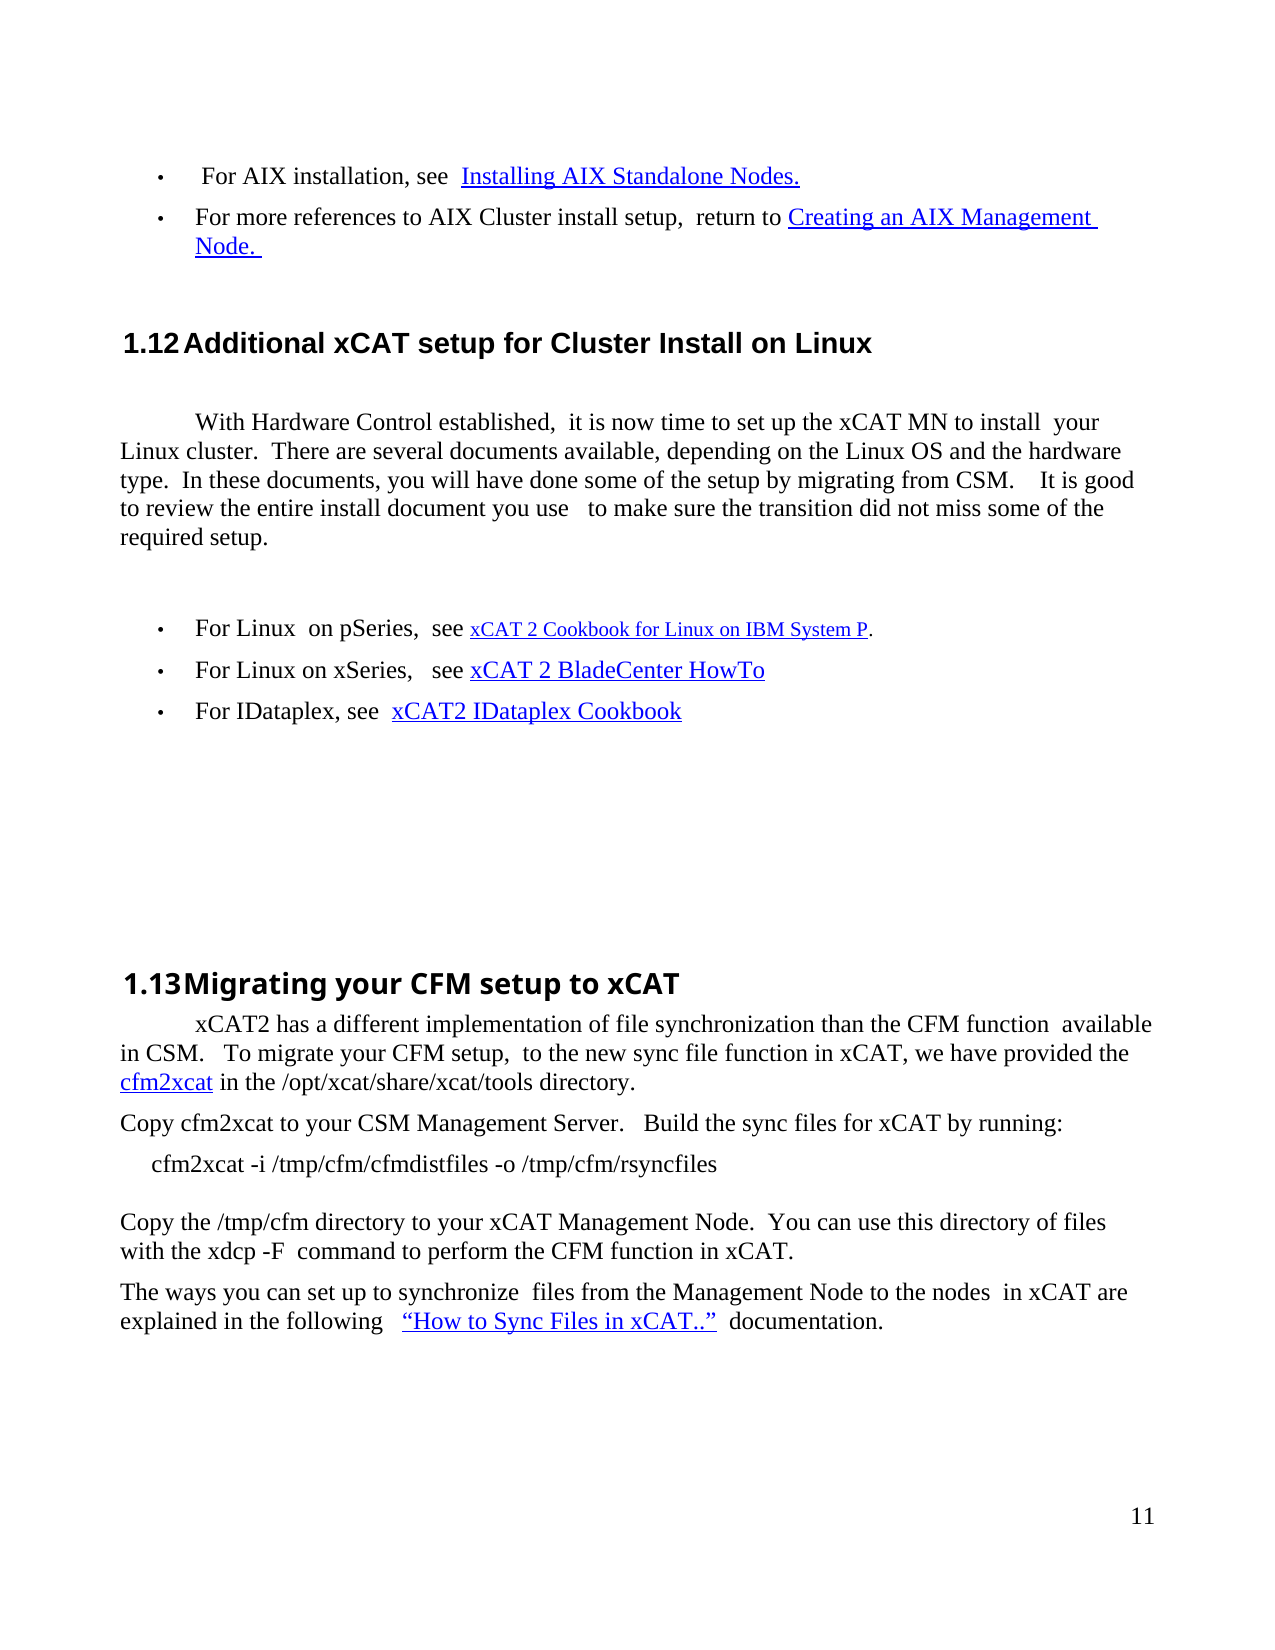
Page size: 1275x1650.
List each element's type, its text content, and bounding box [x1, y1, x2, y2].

list For more references to AIX Cluster install setup, return to Creating an AIX Management Node. [157, 202, 1155, 260]
subtitle Migrating your CFM setup to xCAT [123, 963, 1155, 1003]
text xCAT2 has a different implementation of file synchronization than the CFM function available in CSM. To migrate your CFM setup, to the new sync file function in xCAT, we have provided the cfm2xcat in the /opt/xcat/share/xcat/tools directory. [120, 1009, 1155, 1096]
subtitle Additional xCAT setup for Cluster Install on Linux [123, 326, 1155, 360]
text Copy the /tmp/cfm directory to your xCAT Management Node. You can use this directory of files with the xdcp -F command to perform the CFM function in xCAT. [120, 1207, 1155, 1264]
text Copy cfm2xcat to your CSM Management Server. Build the sync files for xCAT by running: [120, 1108, 1155, 1137]
list For Linux on xSeries, see xCAT 2 BladeCenter HowTo [157, 655, 1155, 683]
list For IDataplex, see xCAT2 IDataplex Cookbook [157, 696, 1155, 725]
text With Hardware Control established, it is now time to set up the xCAT MN to install your Linux cluster. There are several documents available, depending on the Linux OS and the hardware type. In these documents, you will have done some of the setup by migrating from CSM. It is good to review the entire install document you use to make sure the transition did not miss some of the required setup. [120, 407, 1155, 551]
text The ways you can set up to synchronize files from the Management Node to the nodes in xCAT are explained in the following “How to Sync Files in xCAT..” documentation. [120, 1277, 1155, 1334]
list For Linux on pSeries, see xCAT 2 Cookbook for Linux on IBM System P. [157, 613, 1155, 642]
list For AIX installation, see Installing AIX Standalone Nodes. [157, 161, 1155, 190]
text cfm2xcat -i /tmp/cfm/cfmdistfiles -o /tmp/cfm/rsyncfiles [120, 1149, 1155, 1178]
